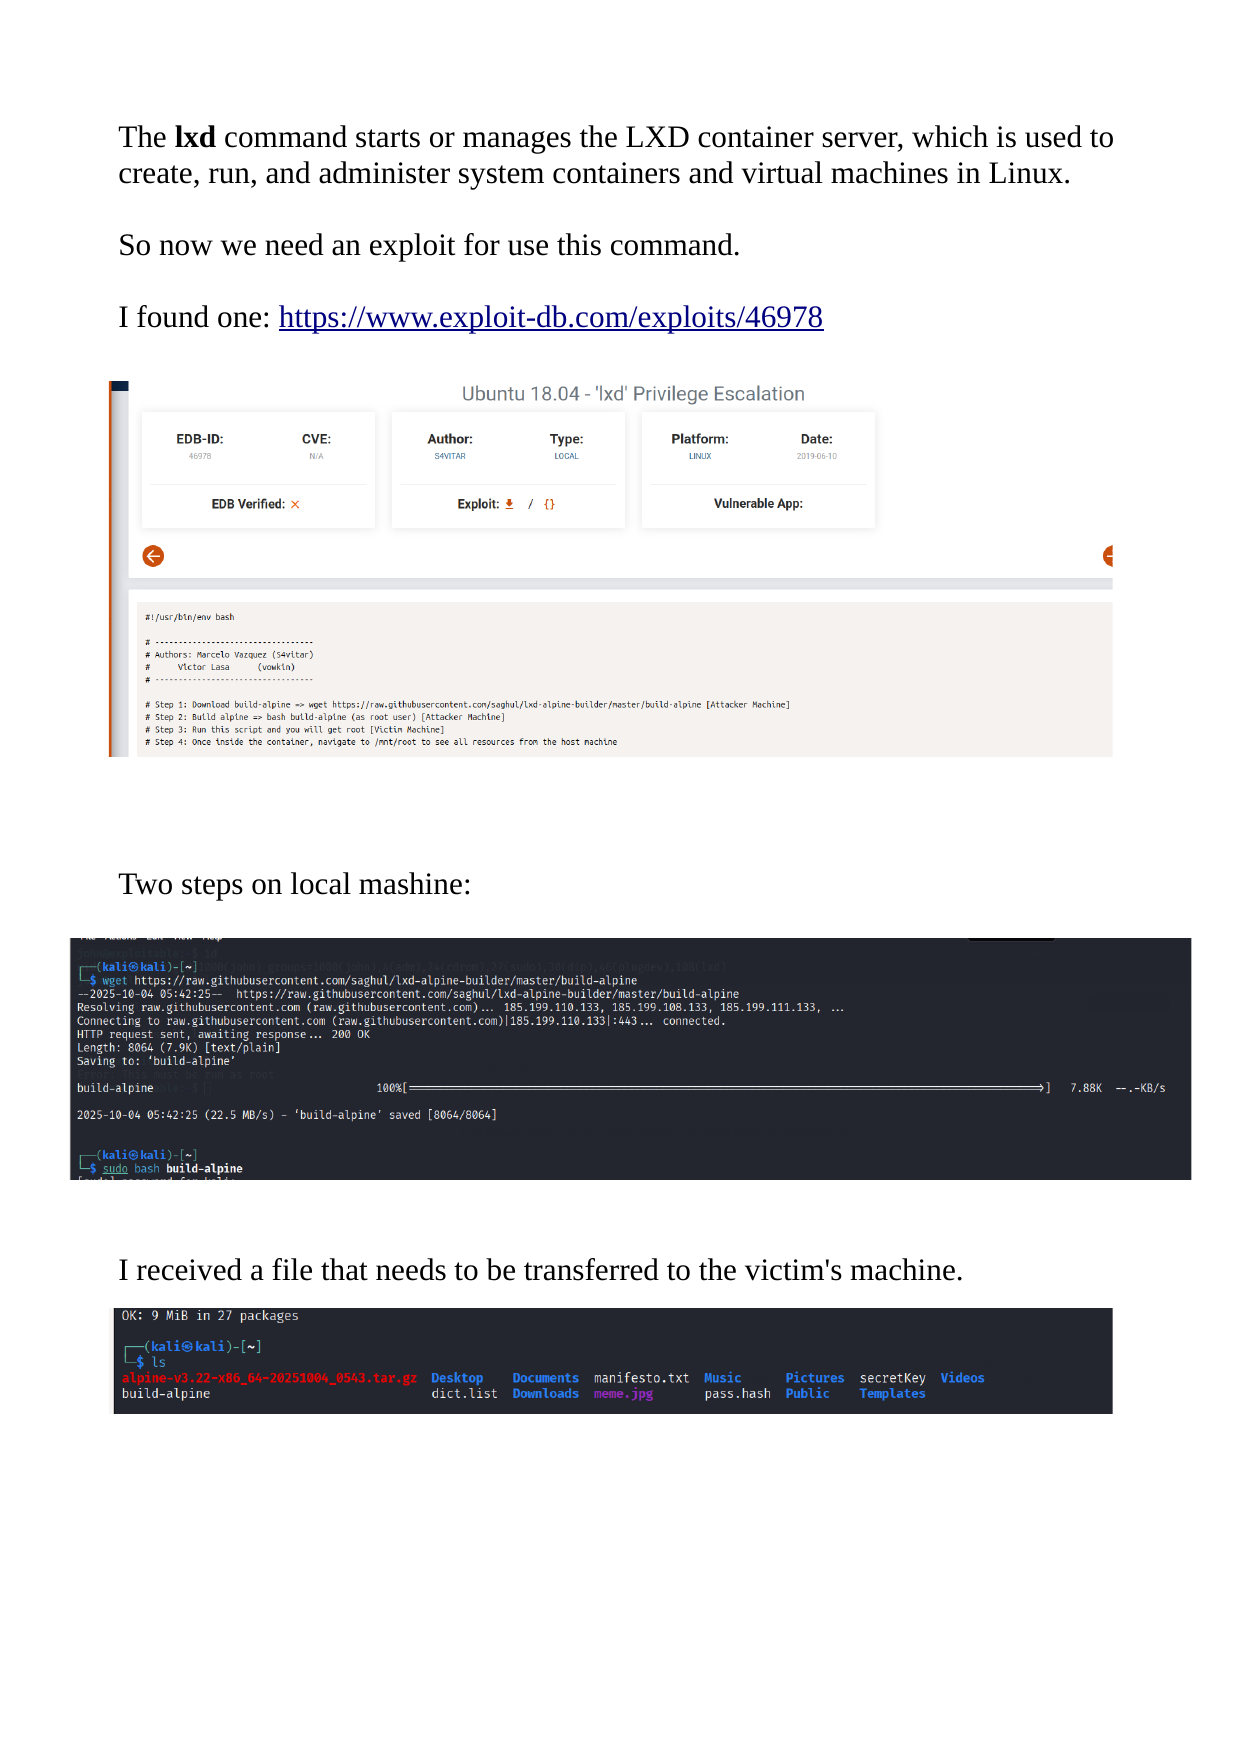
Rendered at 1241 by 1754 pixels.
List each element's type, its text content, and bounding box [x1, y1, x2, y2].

text The lxd command starts or manages the LXD container server, which is used to create, run, and administer system containers and virtual machines in Linux. [118, 118, 1122, 190]
picture [108, 1308, 1113, 1414]
text Two steps on local mashine: [118, 865, 1122, 901]
text I found one: https://www.exploit-db.com/exploits/46978 [118, 298, 1122, 334]
picture [69, 938, 1192, 1180]
picture [108, 381, 1113, 757]
text I received a file that needs to be transferred to the victim's machine. [118, 1251, 1122, 1287]
text So now we need an exploit for use this command. [118, 226, 1122, 262]
